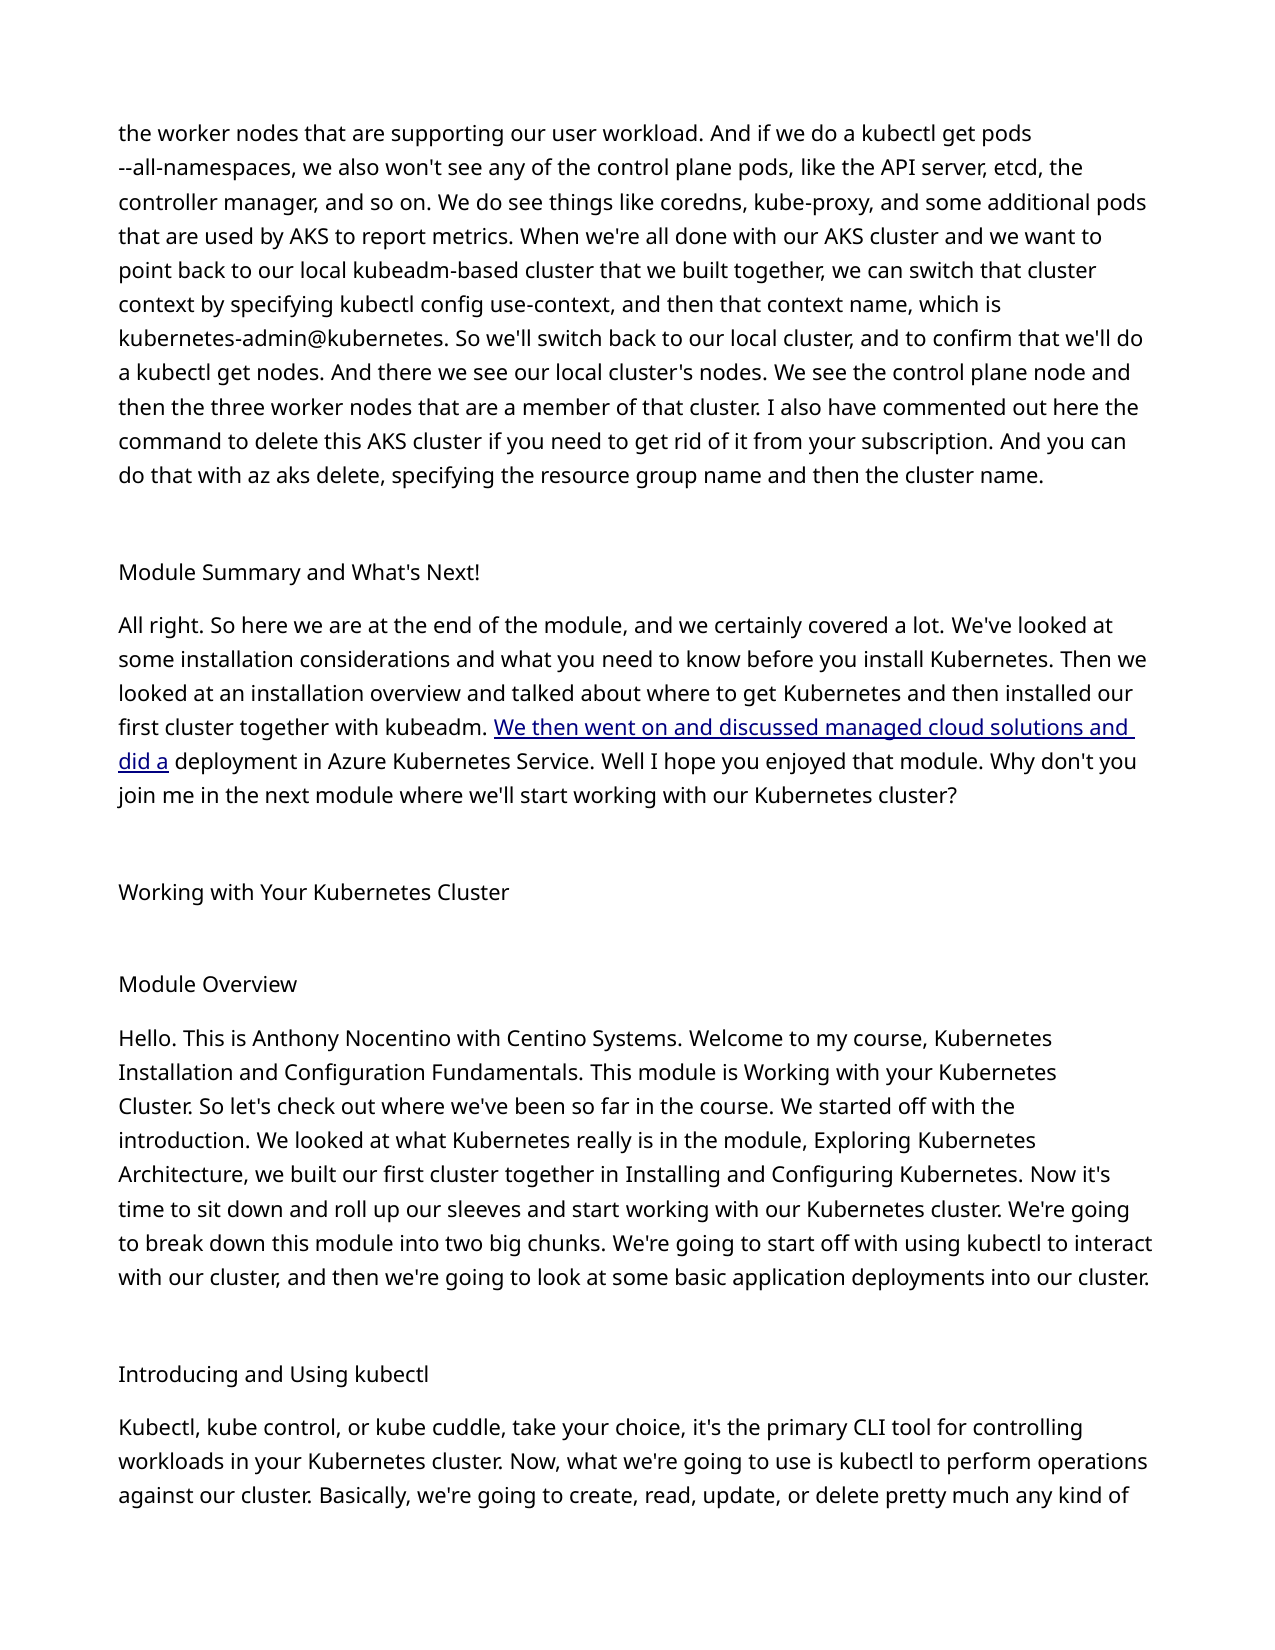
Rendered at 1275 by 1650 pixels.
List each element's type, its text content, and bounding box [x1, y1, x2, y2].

subtitle Working with Your Kubernetes Cluster [118, 877, 1157, 907]
subtitle Module Summary and What's Next! [118, 556, 1157, 586]
text the worker nodes that are supporting our user workload. And if we do a kubectl get pods ‑‑all‑namespaces, we also won't see any of the control plane pods, like the API server, etcd, the controller manager, and so on. We do see things like coredns, kube‑proxy, and some additional pods that are used by AKS to report metrics. When we're all done with our AKS cluster and we want to point back to our local kubeadm‑based cluster that we built together, we can switch that cluster context by specifying kubectl config use‑context, and then that context name, which is kubernetes‑admin@kubernetes. So we'll switch back to our local cluster, and to confirm that we'll do a kubectl get nodes. And there we see our local cluster's nodes. We see the control plane node and then the three worker nodes that are a member of that cluster. I also have commented out here the command to delete this AKS cluster if you need to get rid of it from your subscription. And you can do that with az aks delete, specifying the resource group name and then the cluster name. [118, 118, 1157, 489]
text All right. So here we are at the end of the module, and we certainly covered a lot. We've looked at some installation considerations and what you need to know before you install Kubernetes. Then we looked at an installation overview and talked about where to get Kubernetes and then installed our first cluster together with kubeadm. We then went on and discussed managed cloud solutions and did a deployment in Azure Kubernetes Service. Well I hope you enjoyed that module. Why don't you join me in the next module where we'll start working with our Kubernetes cluster? [118, 610, 1157, 810]
subtitle Introducing and Using kubectl [118, 1358, 1157, 1388]
subtitle Module Overview [118, 969, 1157, 999]
text Kubectl, kube control, or kube cuddle, take your choice, it's the primary CLI tool for controlling workloads in your Kubernetes cluster. Now, what we're going to use is kubectl to perform operations against our cluster. Basically, we're going to create, read, update, or delete pretty much any kind of [118, 1412, 1157, 1510]
text Hello. This is Anthony Nocentino with Centino Systems. Welcome to my course, Kubernetes Installation and Configuration Fundamentals. This module is Working with your Kubernetes Cluster. So let's check out where we've been so far in the course. We started off with the introduction. We looked at what Kubernetes really is in the module, Exploring Kubernetes Architecture, we built our first cluster together in Installing and Configuring Kubernetes. Now it's time to sit down and roll up our sleeves and start working with our Kubernetes cluster. We're going to break down this module into two big chunks. We're going to start off with using kubectl to interact with our cluster, and then we're going to look at some basic application deployments into our cluster. [118, 1023, 1157, 1292]
